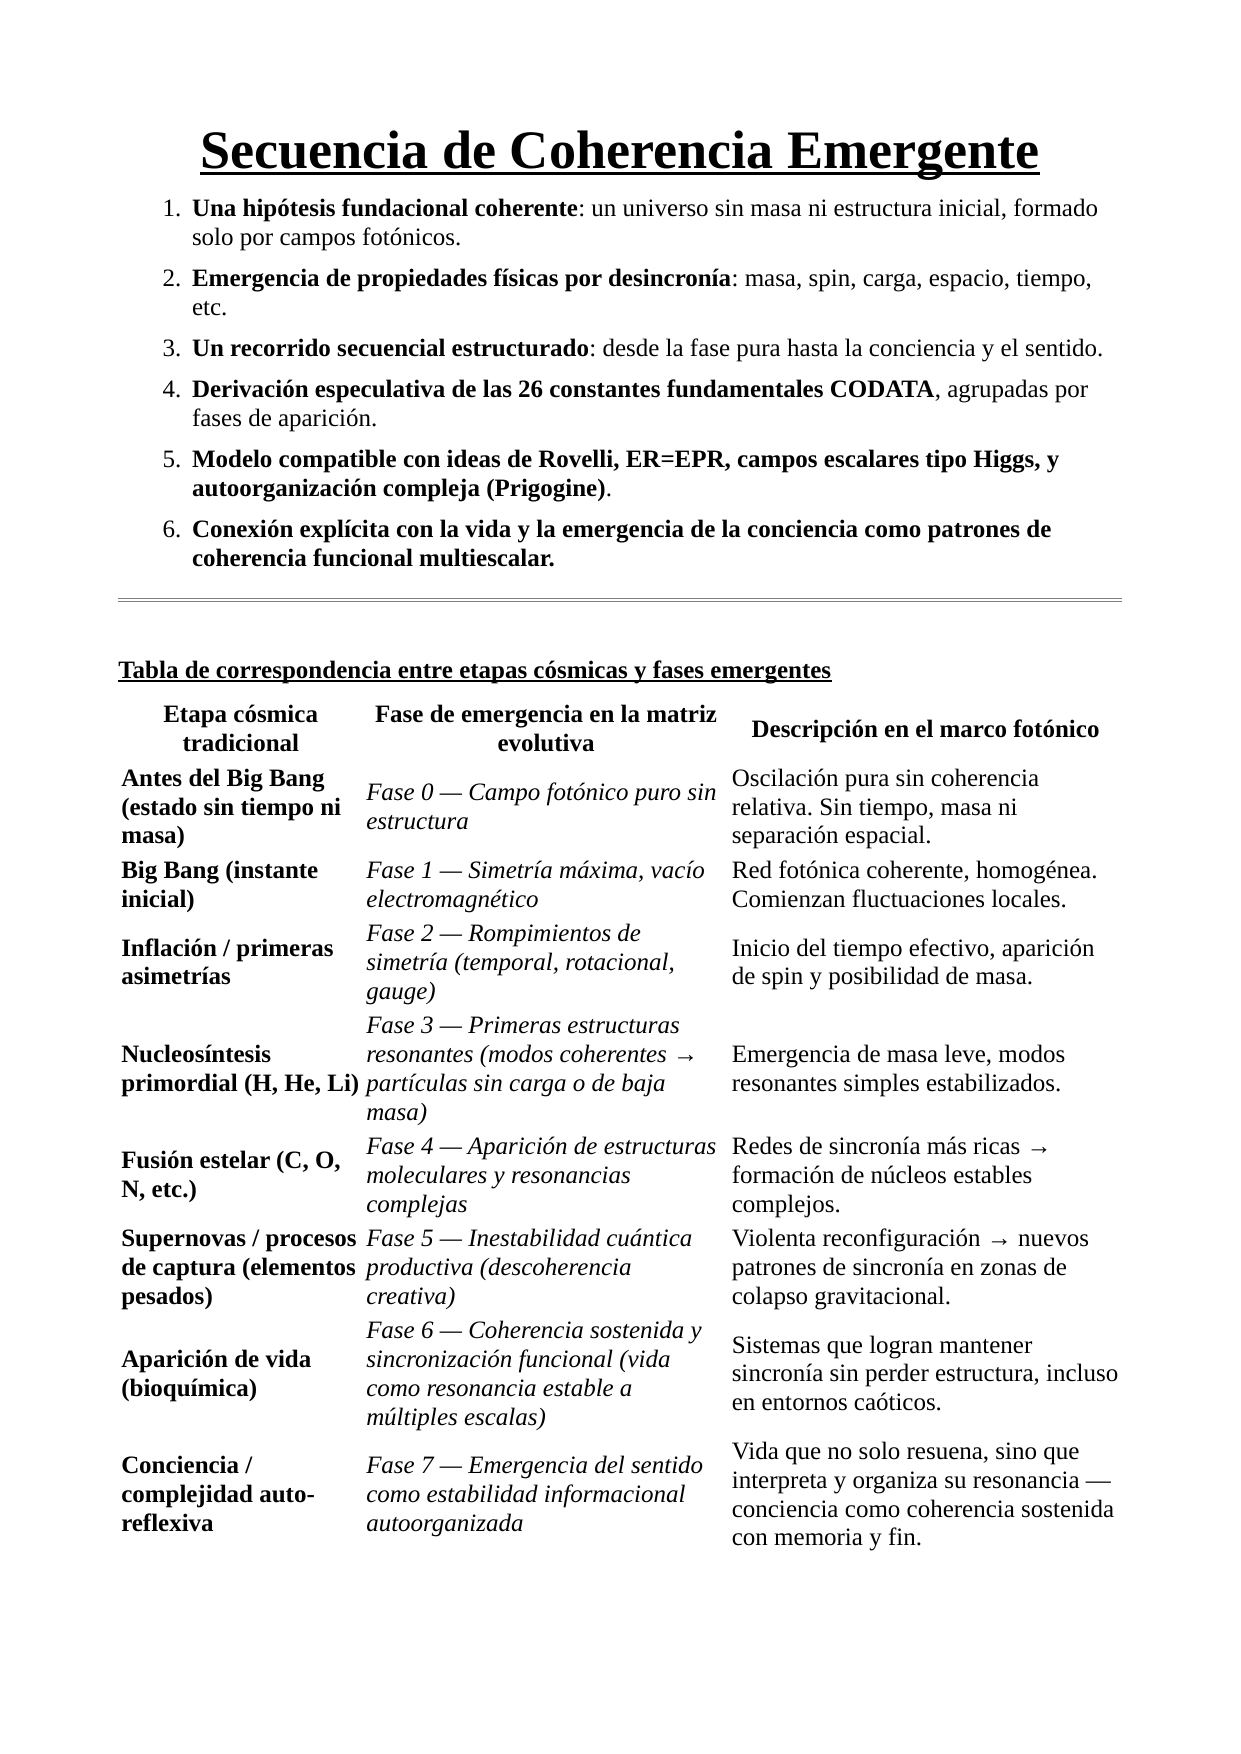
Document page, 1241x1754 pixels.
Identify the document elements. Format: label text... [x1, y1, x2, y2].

subtitle Tabla de correspondencia entre etapas cósmicas y fases emergentes [118, 655, 1122, 684]
list Emergencia de propiedades físicas por desincronía: masa, spin, carga, espacio, tiempo, etc. [162, 263, 1122, 320]
table_cell Fase 4 — Aparición de estructuras moleculares y resonancias complejas [363, 1128, 729, 1220]
list Conexión explícita con la vida y la emergencia de la conciencia como patrones de coherencia funcional multiescalar. [162, 514, 1122, 572]
table_cell Violenta reconfiguración → nuevos patrones de sincronía en zonas de colapso gravitacional. [729, 1220, 1122, 1312]
table_cell Sistemas que logran mantener sincronía sin perder estructura, incluso en entornos caóticos. [729, 1313, 1122, 1433]
table_cell Nucleosíntesis primordial (H, He, Li) [118, 1008, 363, 1128]
list Derivación especulativa de las 26 constantes fundamentales CODATA, agrupadas por fases de aparición. [162, 374, 1122, 432]
table_cell Oscilación pura sin coherencia relativa. Sin tiempo, masa ni separación espacial. [729, 760, 1122, 852]
table_cell Supernovas / procesos de captura (elementos pesados) [118, 1220, 363, 1312]
table_cell Fase 3 — Primeras estructuras resonantes (modos coherentes → partículas sin carga o de baja masa) [363, 1008, 729, 1128]
table_cell Fusión estelar (C, O, N, etc.) [118, 1128, 363, 1220]
table_cell Vida que no solo resuena, sino que interpreta y organiza su resonancia — conciencia como coherencia sostenida con memoria y fin. [729, 1433, 1122, 1554]
table_header Fase de emergencia en la matriz evolutiva [363, 697, 729, 760]
table_cell Fase 7 — Emergencia del sentido como estabilidad informacional autoorganizada [363, 1433, 729, 1554]
list Modelo compatible con ideas de Rovelli, ER=EPR, campos escalares tipo Higgs, y autoorganización compleja (Prigogine). [162, 444, 1122, 502]
text Secuencia de Coherencia Emergente [118, 118, 1122, 180]
table_header Descripción en el marco fotónico [729, 697, 1122, 760]
table_header Etapa cósmica tradicional [118, 697, 363, 760]
table_cell Inicio del tiempo efectivo, aparición de spin y posibilidad de masa. [729, 915, 1122, 1007]
table_cell Antes del Big Bang (estado sin tiempo ni masa) [118, 760, 363, 852]
table_cell Aparición de vida (bioquímica) [118, 1313, 363, 1433]
table_cell Fase 6 — Coherencia sostenida y sincronización funcional (vida como resonancia estable a múltiples escalas) [363, 1313, 729, 1433]
table_cell Conciencia / complejidad auto-reflexiva [118, 1433, 363, 1554]
table_cell Redes de sincronía más ricas → formación de núcleos estables complejos. [729, 1128, 1122, 1220]
table_cell Fase 2 — Rompimientos de simetría (temporal, rotacional, gauge) [363, 915, 729, 1007]
table_cell Fase 5 — Inestabilidad cuántica productiva (descoherencia creativa) [363, 1220, 729, 1312]
table_cell Inflación / primeras asimetrías [118, 915, 363, 1007]
table_cell Big Bang (instante inicial) [118, 852, 363, 915]
table_cell Red fotónica coherente, homogénea. Comienzan fluctuaciones locales. [729, 852, 1122, 915]
list Una hipótesis fundacional coherente: un universo sin masa ni estructura inicial, formado solo por campos fotónicos. [162, 193, 1122, 250]
table_cell Fase 1 — Simetría máxima, vacío electromagnético [363, 852, 729, 915]
table_cell Emergencia de masa leve, modos resonantes simples estabilizados. [729, 1008, 1122, 1128]
table_cell Fase 0 — Campo fotónico puro sin estructura [363, 760, 729, 852]
list Un recorrido secuencial estructurado: desde la fase pura hasta la conciencia y el sentido. [162, 333, 1122, 362]
